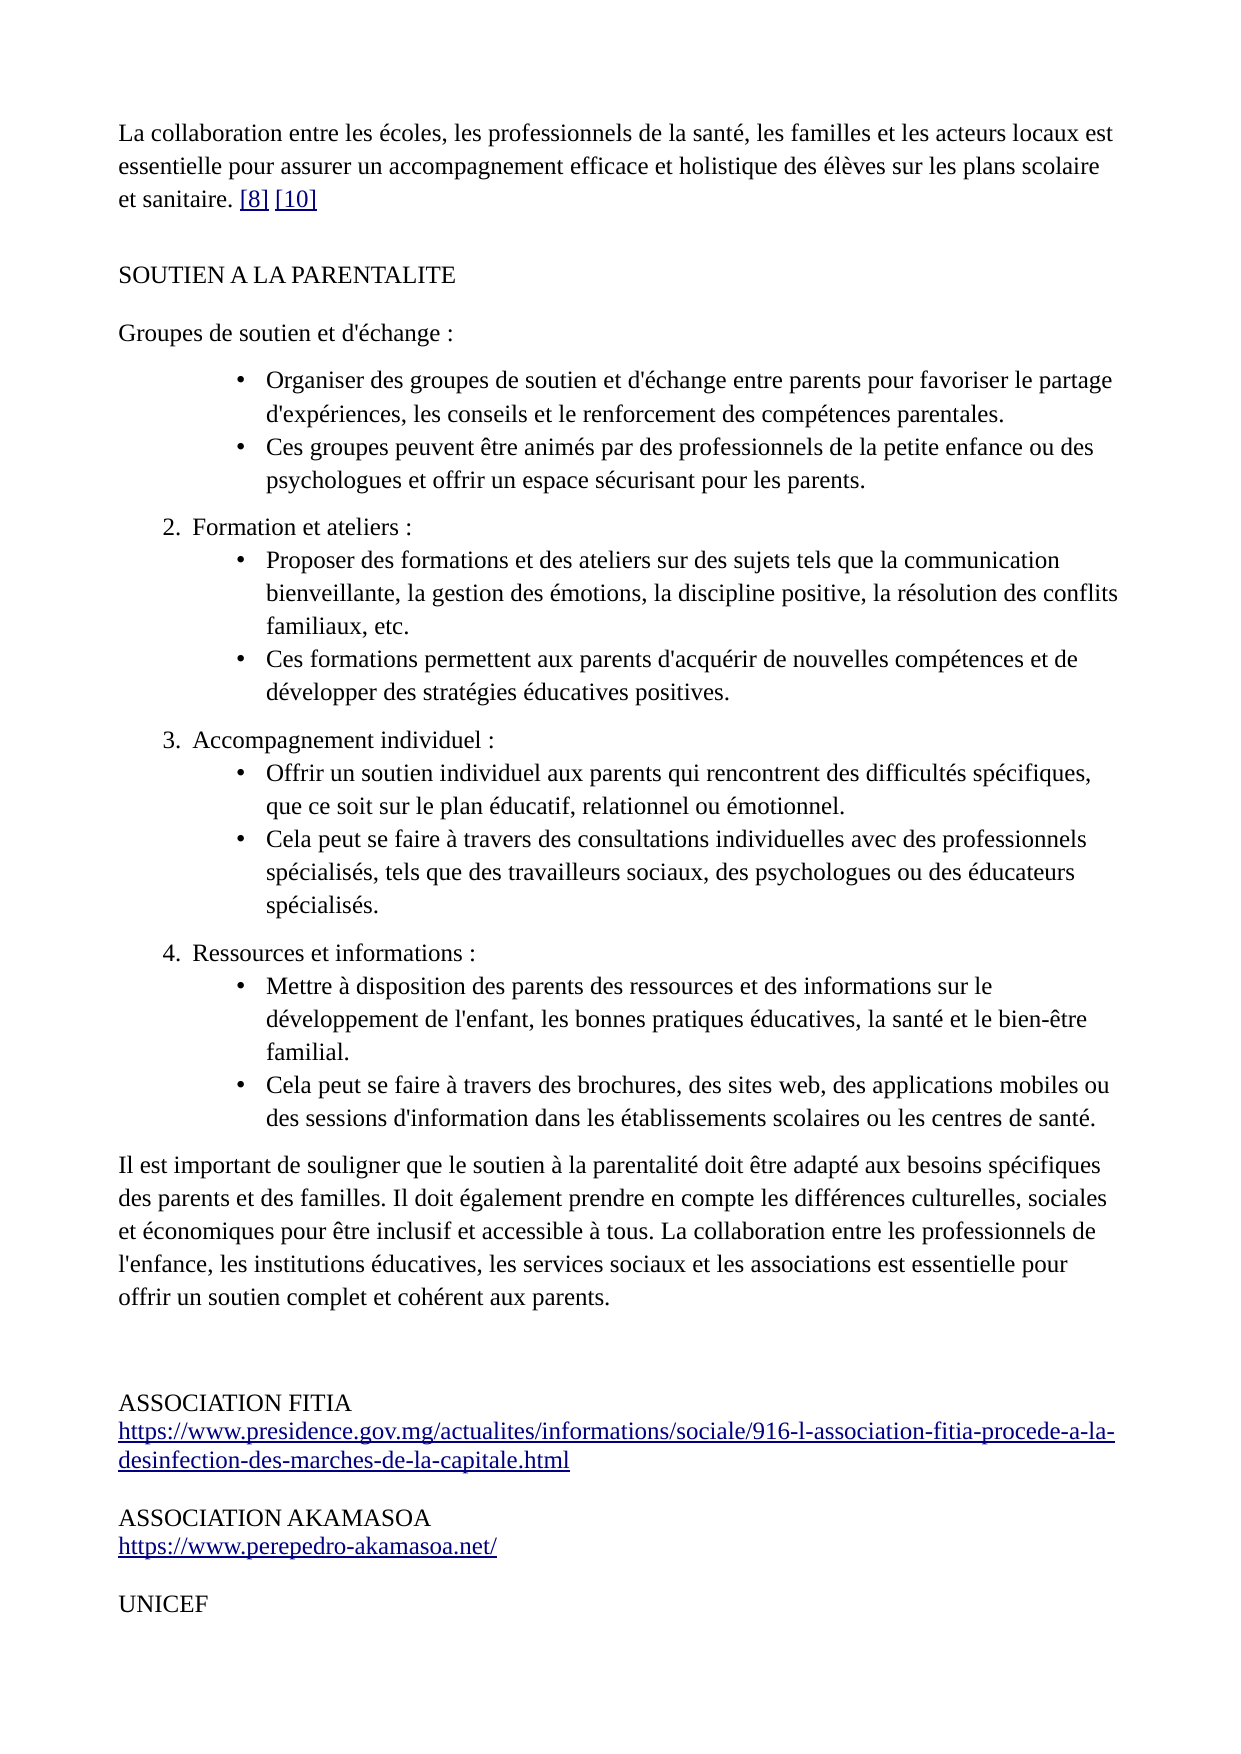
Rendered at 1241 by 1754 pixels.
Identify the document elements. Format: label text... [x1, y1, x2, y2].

list Cela peut se faire à travers des brochures, des sites web, des applications mobiles ou des sessions d'information dans les établissements scolaires ou les centres de santé. [236, 1070, 1122, 1132]
text Il est important de souligner que le soutien à la parentalité doit être adapté aux besoins spécifiques des parents et des familles. Il doit également prendre en compte les différences culturelles, sociales et économiques pour être inclusif et accessible à tous. La collaboration entre les professionnels de l'enfance, les institutions éducatives, les services sociaux et les associations est essentielle pour offrir un soutien complet et cohérent aux parents. [118, 1150, 1122, 1311]
list Ressources et informations : [162, 938, 1122, 966]
list Accompagnement individuel : [162, 725, 1122, 754]
text SOUTIEN A LA PARENTALITE [118, 261, 1122, 289]
list Ces formations permettent aux parents d'acquérir de nouvelles compétences et de développer des stratégies éducatives positives. [236, 644, 1122, 706]
text UNICEF [118, 1589, 1122, 1618]
list Ces groupes peuvent être animés par des professionnels de la petite enfance ou des psychologues et offrir un espace sécurisant pour les parents. [236, 432, 1122, 493]
list Proposer des formations et des ateliers sur des sujets tels que la communication bienveillante, la gestion des émotions, la discipline positive, la résolution des conflits familiaux, etc. [236, 545, 1122, 640]
list Formation et ateliers : [162, 512, 1122, 541]
text ASSOCIATION AKAMASOA [118, 1503, 1122, 1531]
list Organiser des groupes de soutien et d'échange entre parents pour favoriser le partage d'expériences, les conseils et le renforcement des compétences parentales. [236, 366, 1122, 427]
text La collaboration entre les écoles, les professionnels de la santé, les familles et les acteurs locaux est essentielle pour assurer un accompagnement efficace et holistique des élèves sur les plans scolaire et sanitaire. [8] [10] [118, 118, 1122, 213]
text ASSOCIATION FITIA [118, 1388, 1122, 1416]
text https://www.presidence.gov.mg/actualites/informations/sociale/916-l-association-fitia-procede-a-la-desinfection-des-marches-de-la-capitale.html [118, 1416, 1122, 1474]
text https://www.perepedro-akamasoa.net/ [118, 1531, 1122, 1560]
list Cela peut se faire à travers des consultations individuelles avec des professionnels spécialisés, tels que des travailleurs sociaux, des psychologues ou des éducateurs spécialisés. [236, 824, 1122, 919]
list Mettre à disposition des parents des ressources et des informations sur le développement de l'enfant, les bonnes pratiques éducatives, la santé et le bien-être familial. [236, 971, 1122, 1066]
text Groupes de soutien et d'échange : [118, 318, 1122, 347]
list Offrir un soutien individuel aux parents qui rencontrent des difficultés spécifiques, que ce soit sur le plan éducatif, relationnel ou émotionnel. [236, 758, 1122, 820]
